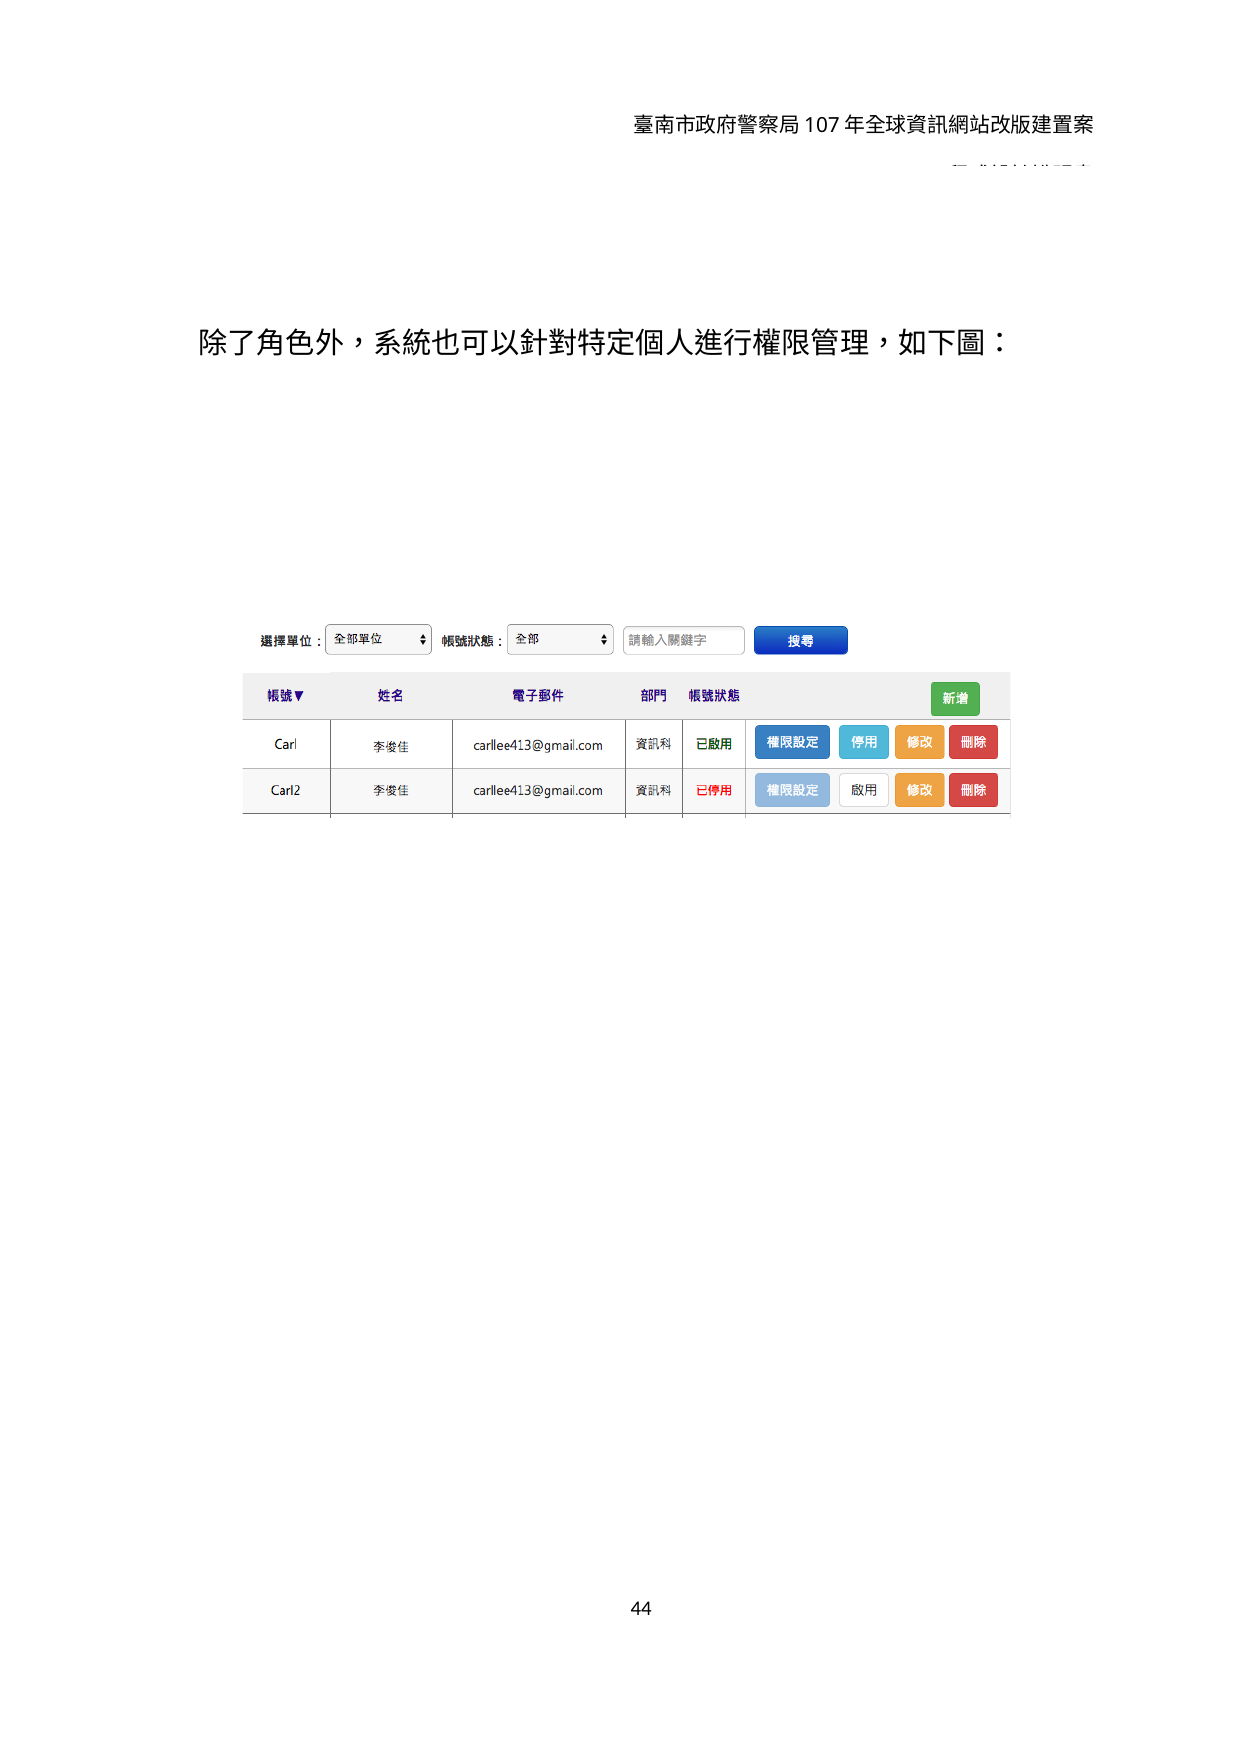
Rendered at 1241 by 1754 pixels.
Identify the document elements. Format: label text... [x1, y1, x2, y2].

text 除了角色外，系統也可以針對特定個人進行權限管理，如下圖： [177, 299, 1063, 361]
